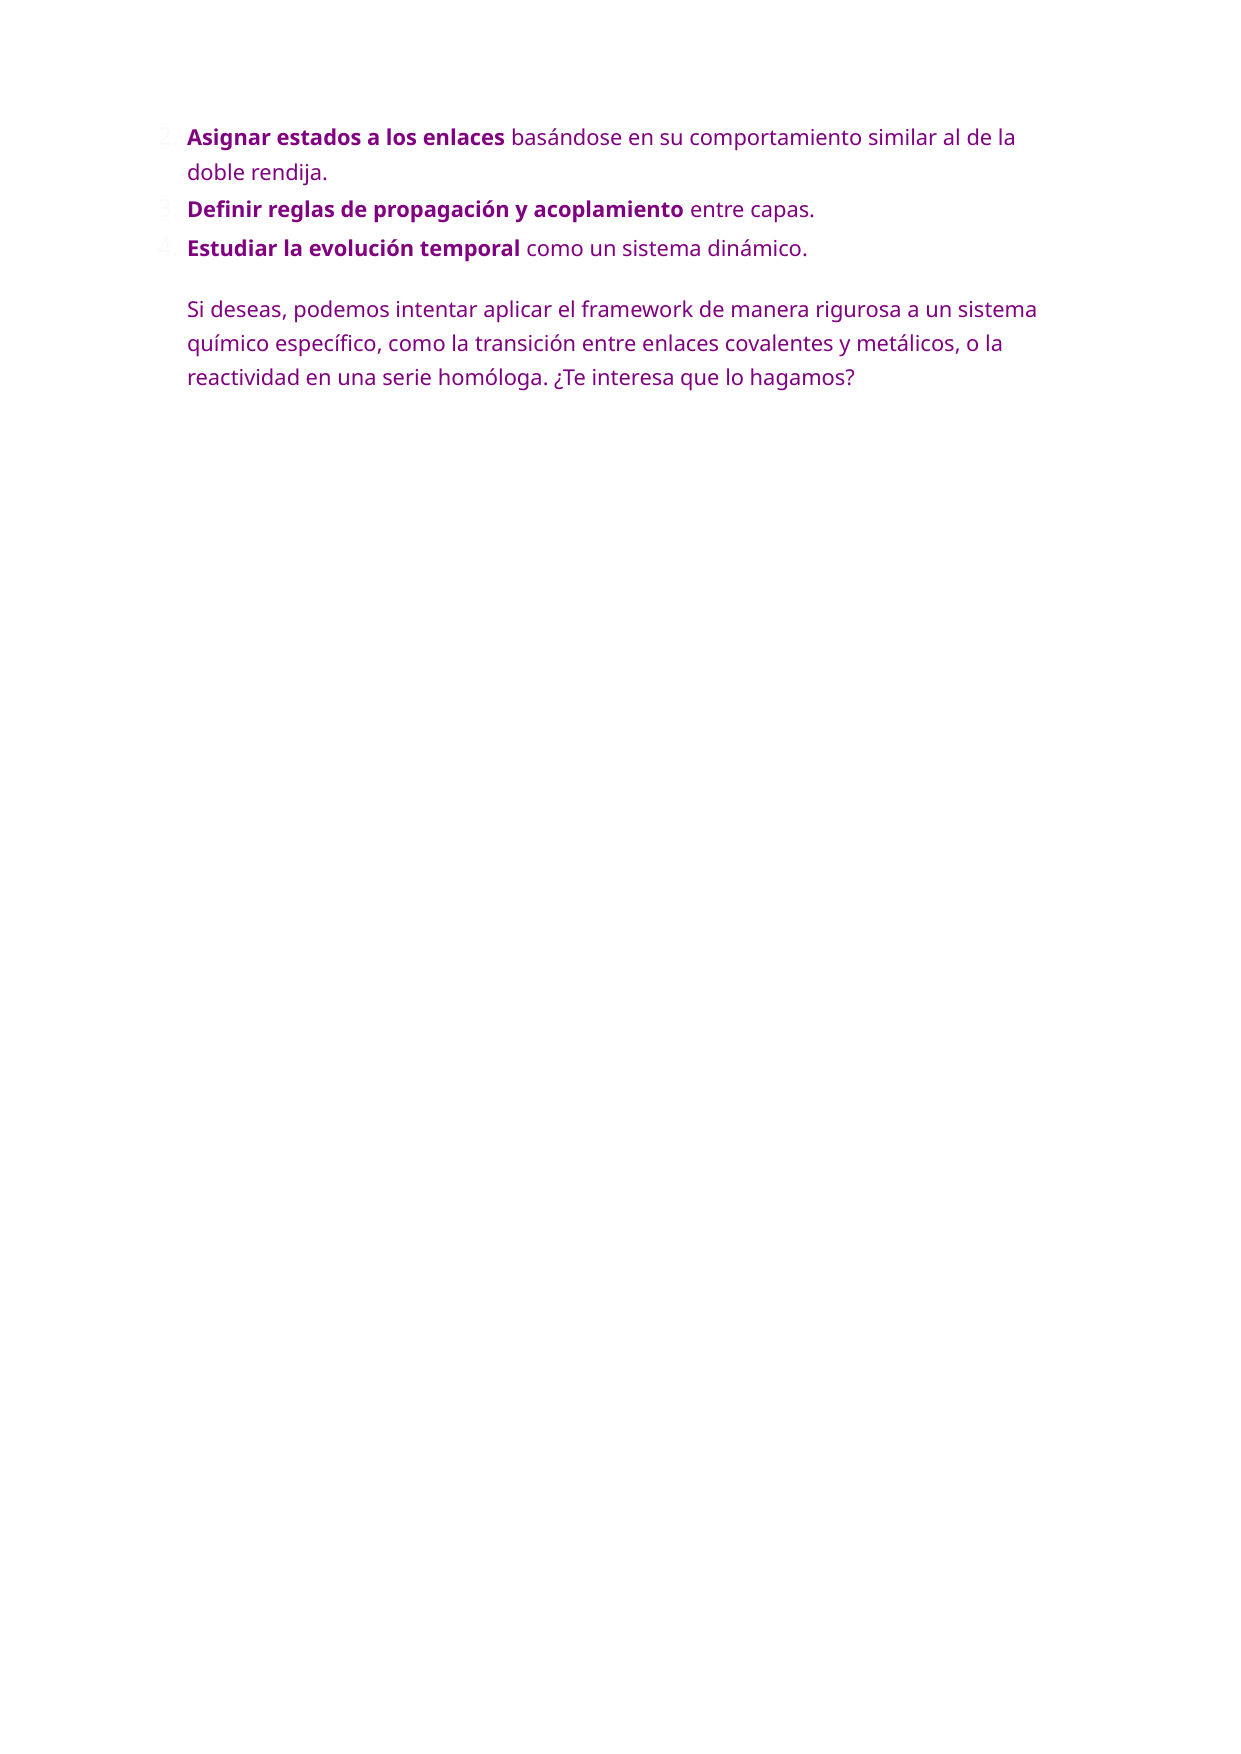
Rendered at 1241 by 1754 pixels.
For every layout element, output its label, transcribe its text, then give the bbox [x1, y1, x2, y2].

list Estudiar la evolución temporal como un sistema dinámico. [187, 230, 1053, 264]
text Si deseas, podemos intentar aplicar el framework de manera rigurosa a un sistema químico específico, como la transición entre enlaces covalentes y metálicos, o la reactividad en una serie homóloga. ¿Te interesa que lo hagamos? [187, 294, 1053, 392]
list Definir reglas de propagación y acoplamiento entre capas. [187, 191, 1053, 225]
list Asignar estados a los enlaces basándose en su comportamiento similar al de la doble rendija. [187, 118, 1053, 186]
